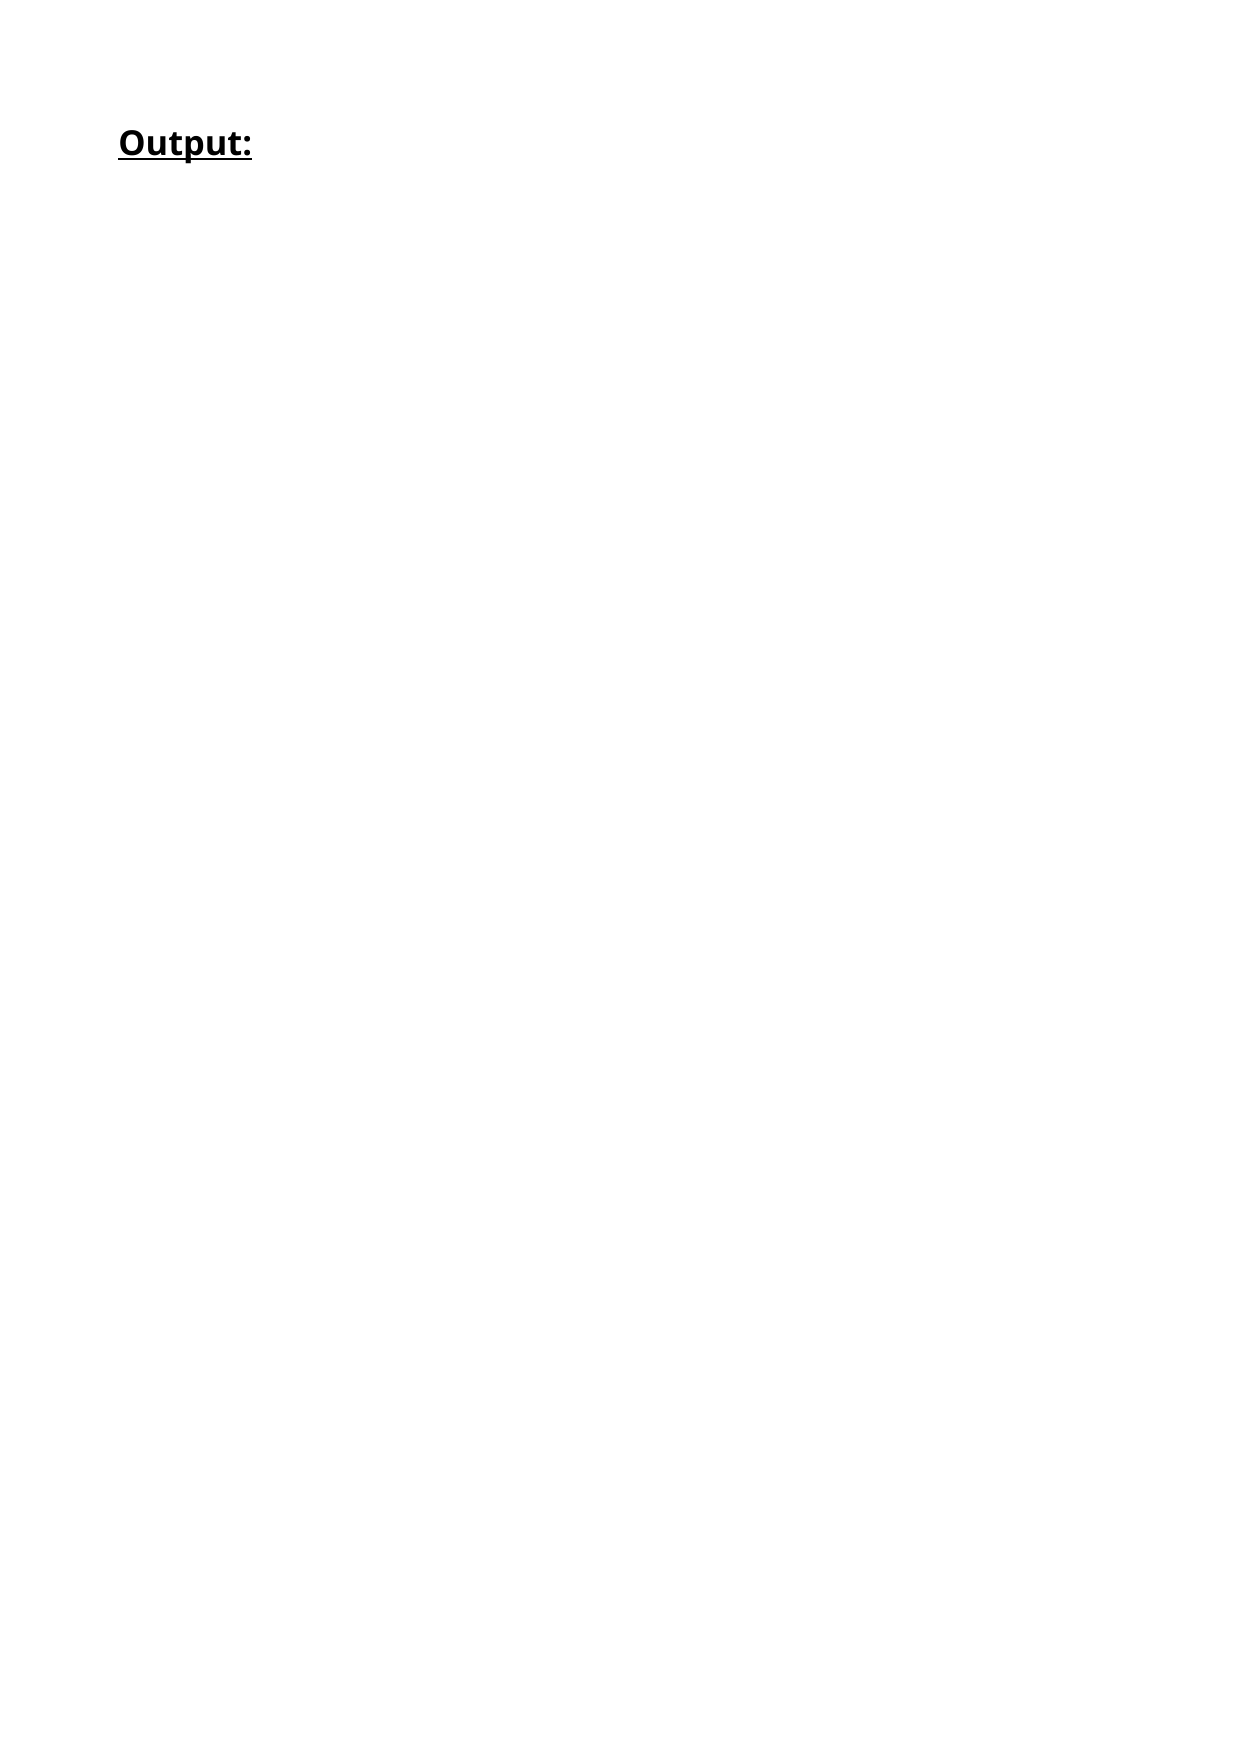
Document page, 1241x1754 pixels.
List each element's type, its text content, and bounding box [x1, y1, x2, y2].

text Output: [118, 118, 1122, 165]
